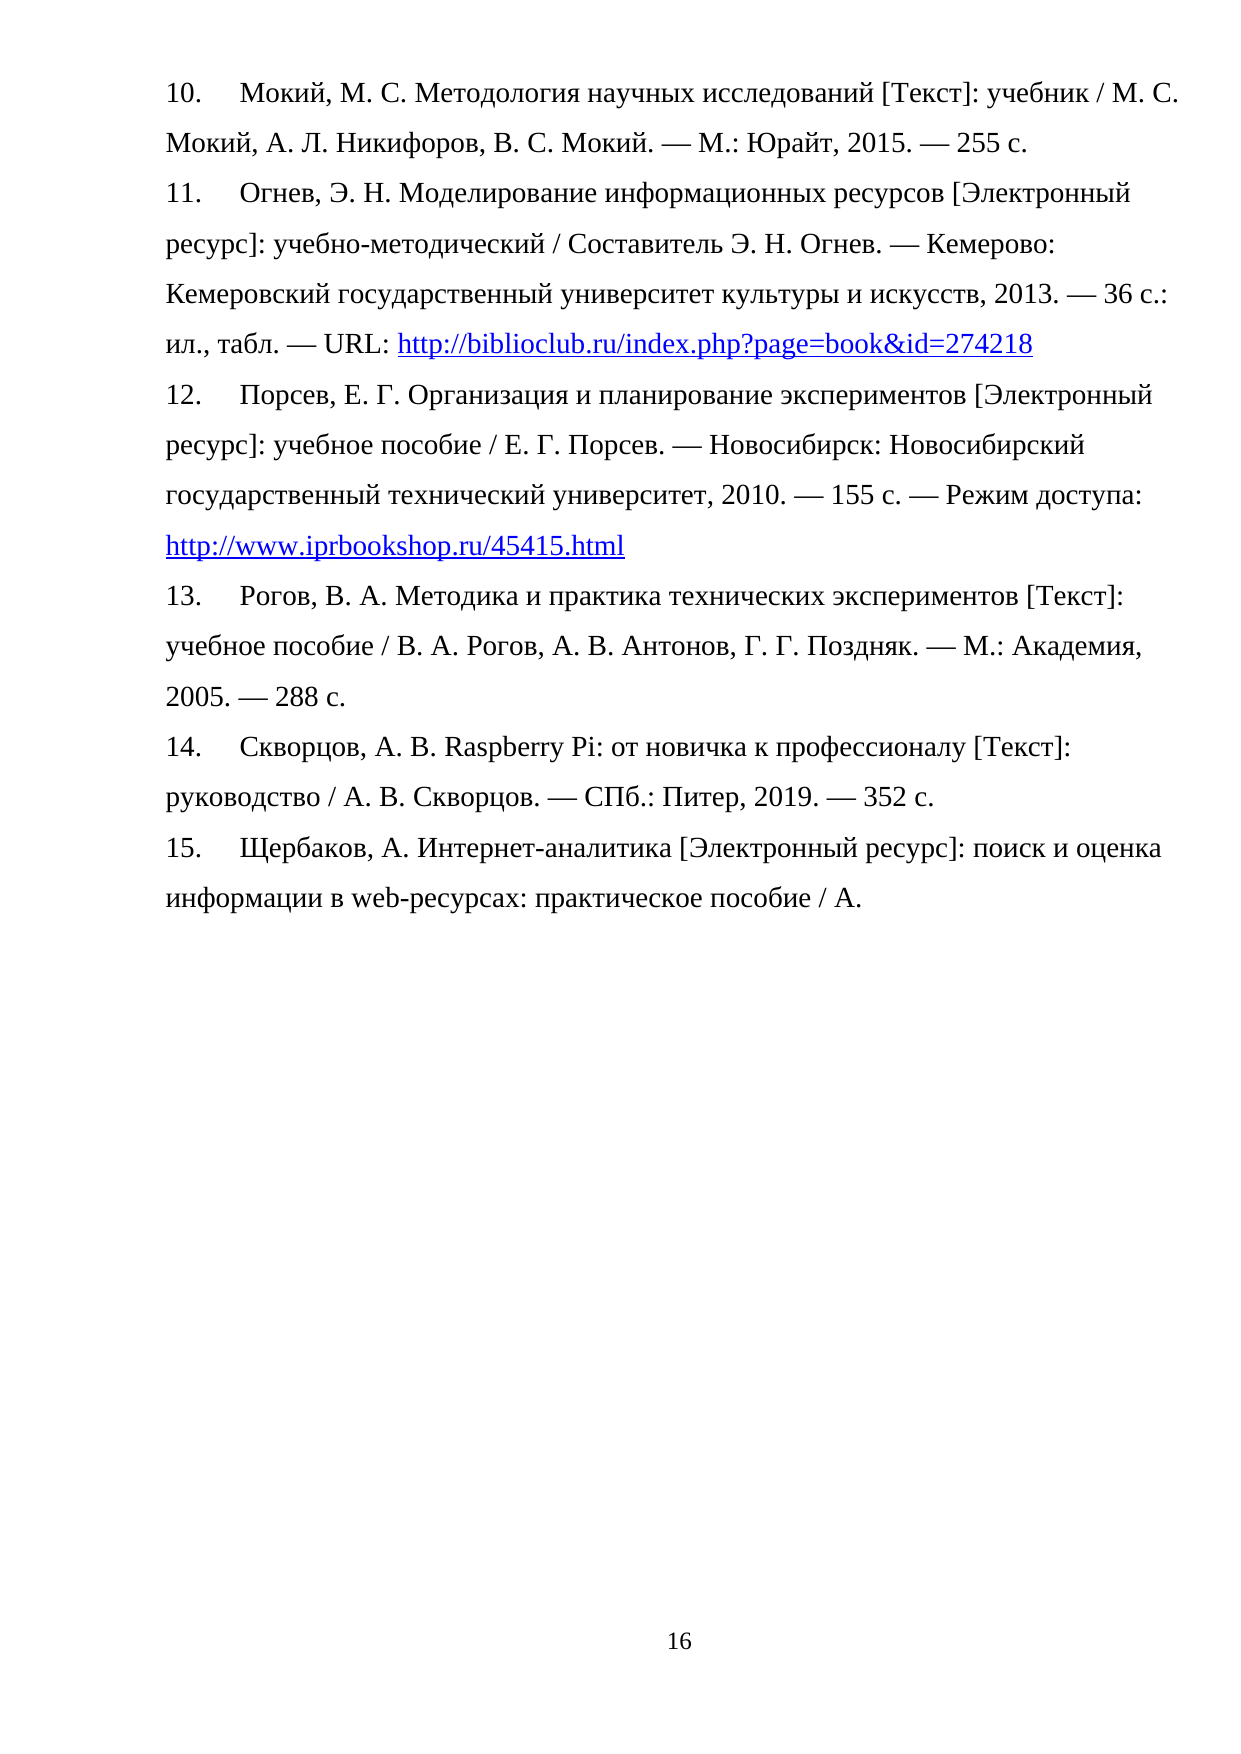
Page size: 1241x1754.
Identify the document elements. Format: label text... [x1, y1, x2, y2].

list Порсев, Е. Г. Организация и планирование экспериментов [Электронный ресурс]: учебное пособие / Е. Г. Порсев. — Новосибирск: Новосибирский государственный технический университет, 2010. — 155 с. — Режим доступа: http://www.iprbookshop.ru/45415.html [165, 377, 1181, 561]
list Рогов, В. А. Методика и практика технических экспериментов [Текст]: учебное пособие / В. А. Рогов, А. В. Антонов, Г. Г. Поздняк. — М.: Академия, 2005. — 288 с. [165, 578, 1181, 712]
list Скворцов, А. В. Raspberry Pi: от новичка к профессионалу [Текст]: руководство / А. В. Скворцов. — СПб.: Питер, 2019. — 352 с. [165, 729, 1181, 813]
list Щербаков, А. Интернет-аналитика [Электронный ресурс]: поиск и оценка информации в web-ресурсах: практическое пособие / А. [165, 830, 1181, 913]
list Огнев, Э. Н. Моделирование информационных ресурсов [Электронный ресурс]: учебно-методический / Составитель Э. Н. Огнев. — Кемерово: Кемеровский государственный университет культуры и искусств, 2013. — 36 с.: ил., табл. — URL: http://biblioclub.ru/index.php?page=book&id=274218 [165, 176, 1181, 360]
list Мокий, М. С. Методология научных исследований [Текст]: учебник / М. С. Мокий, А. Л. Никифоров, В. С. Мокий. — М.: Юрайт, 2015. — 255 с. [165, 75, 1181, 159]
